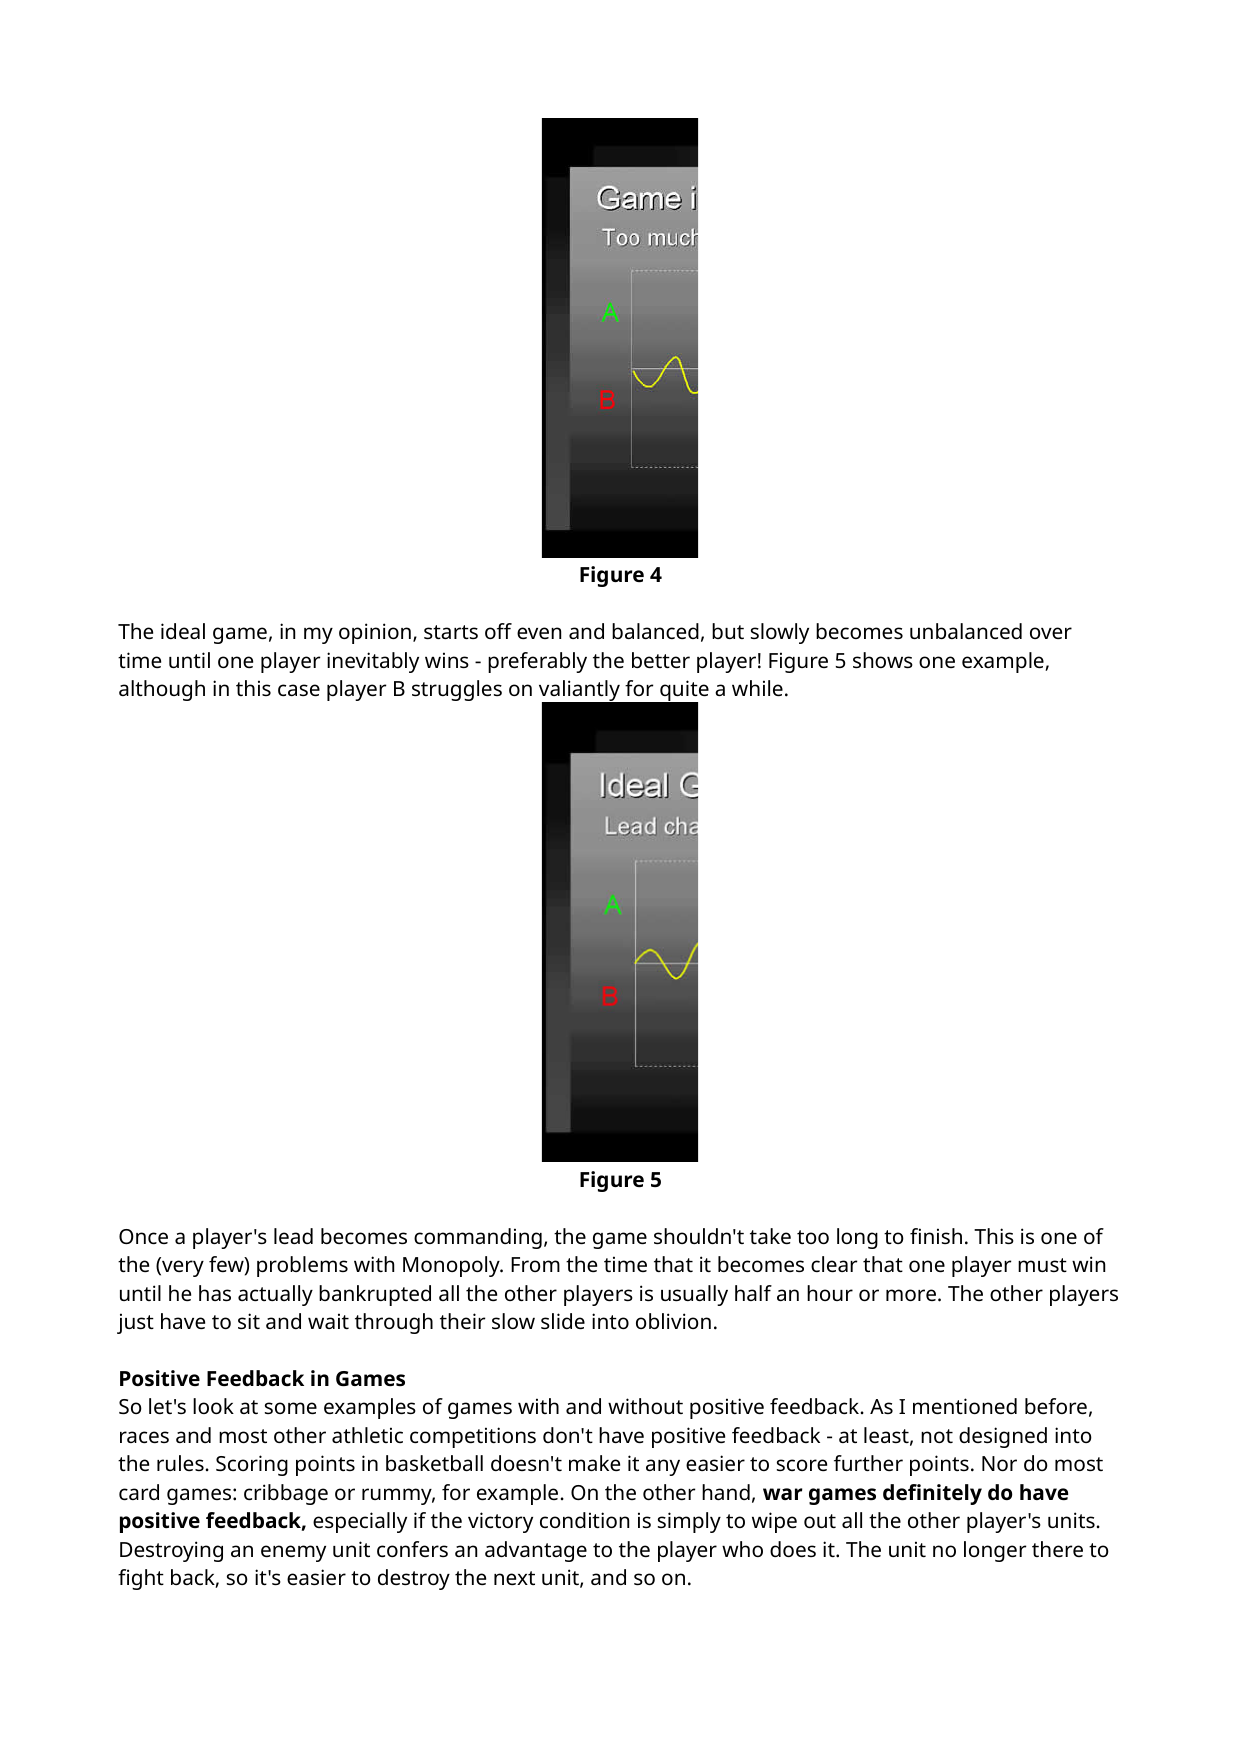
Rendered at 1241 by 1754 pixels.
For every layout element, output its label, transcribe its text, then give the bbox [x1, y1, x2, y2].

text Once a player's lead becomes commanding, the game shouldn't take too long to finish. This is one of the (very few) problems with Monopoly. From the time that it becomes clear that one player must win until he has actually bankrupted all the other players is usually half an hour or more. The other players just have to sit and wait through their slow slide into oblivion. Positive Feedback in Games So let's look at some examples of games with and without positive feedback. As I mentioned before, races and most other athletic competitions don't have positive feedback - at least, not designed into the rules. Scoring points in basketball doesn't make it any easier to score further points. Nor do most card games: cribbage or rummy, for example. On the other hand, war games definitely do have positive feedback, especially if the victory condition is simply to wipe out all the other player's units. Destroying an enemy unit confers an advantage to the player who does it. The unit no longer there to fight back, so it's easier to destroy the next unit, and so on. [118, 1193, 1122, 1620]
table_cell Figure 4 [542, 558, 698, 589]
table_cell Figure 5 [542, 1162, 698, 1193]
picture [541, 118, 699, 558]
text The ideal game, in my opinion, starts off even and balanced, but slowly becomes unbalanced over time until one player inevitably wins - preferably the better player! Figure 5 shows one example, although in this case player B struggles on valiantly for quite a while. [118, 589, 1122, 703]
picture [541, 702, 699, 1162]
